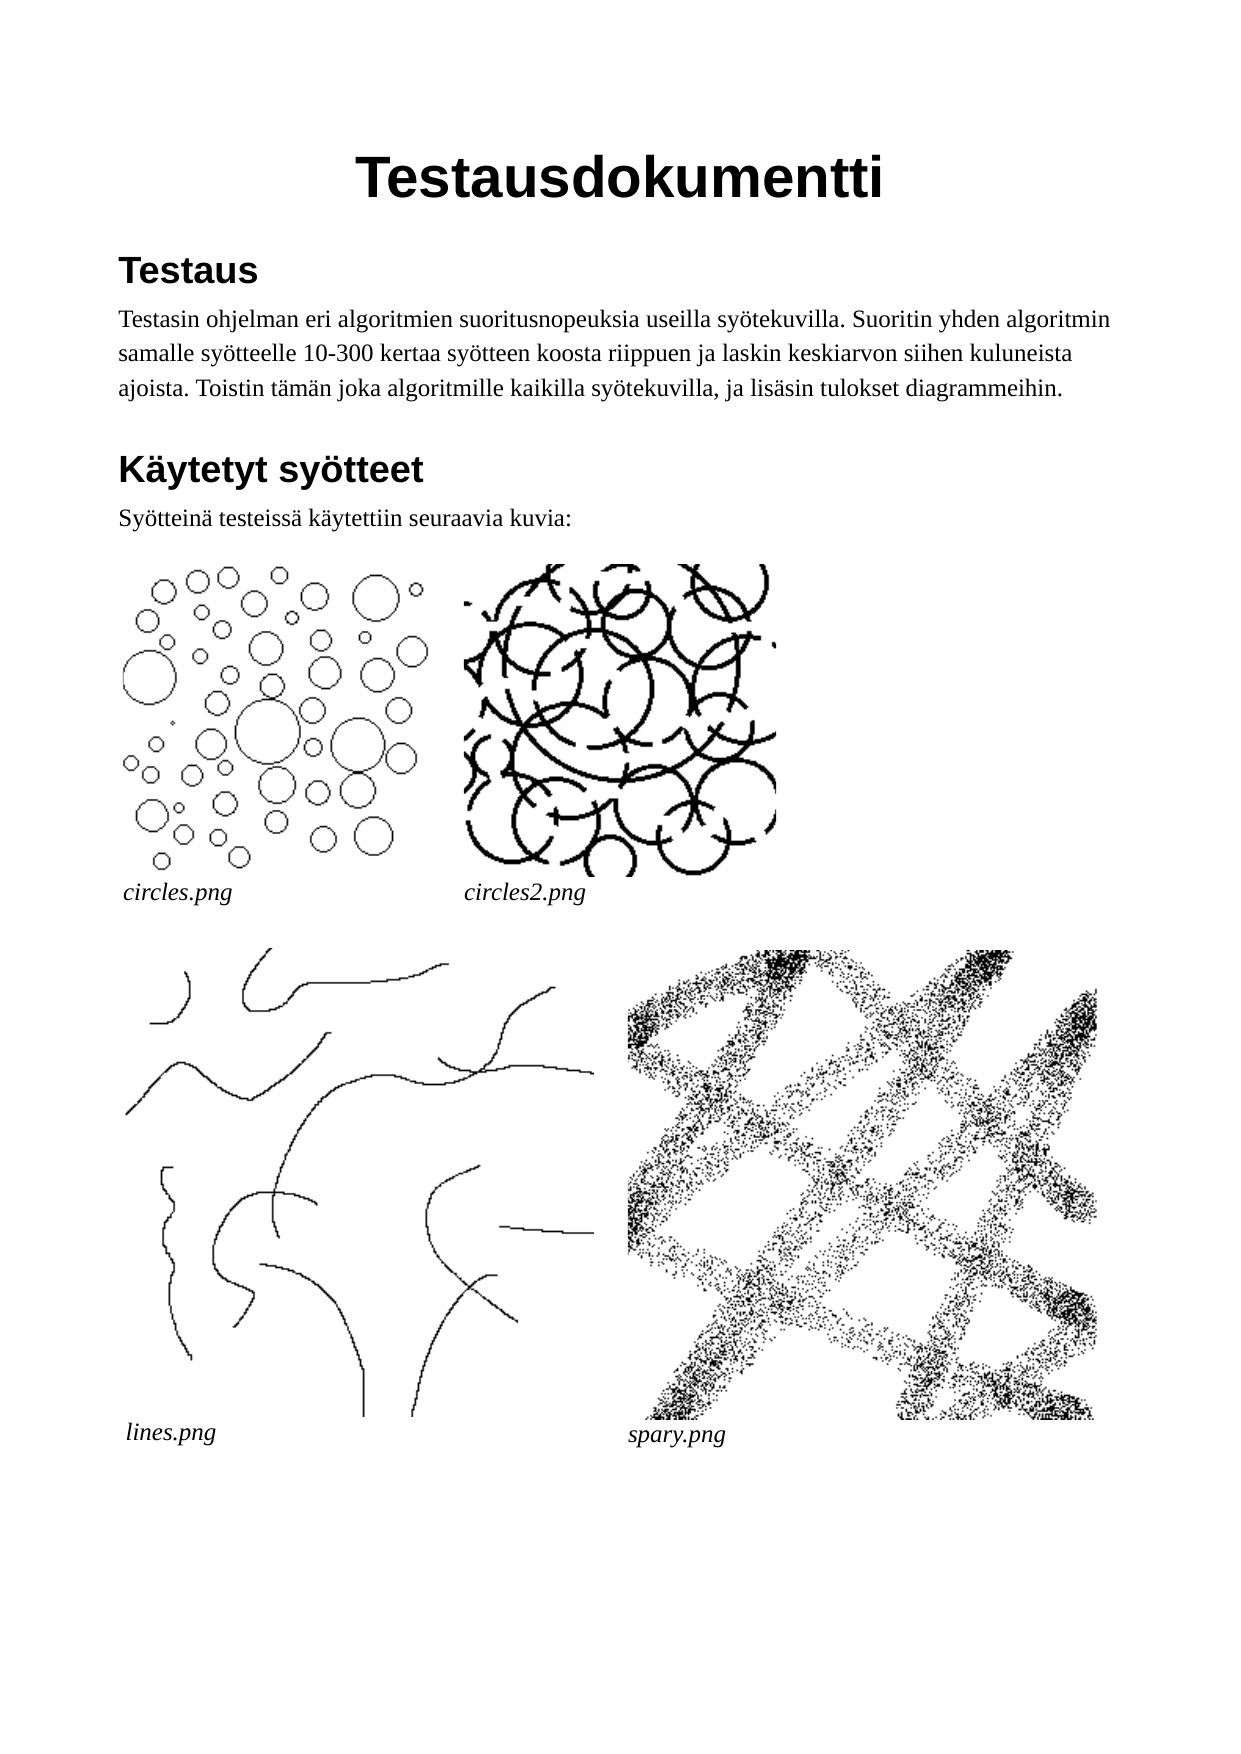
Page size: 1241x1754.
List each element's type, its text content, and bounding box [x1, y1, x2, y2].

picture [125, 948, 595, 1417]
text circles.png [123, 878, 435, 906]
text Syötteinä testeissä käytettiin seuraavia kuvia: [118, 503, 1122, 532]
title Testausdokumentti [118, 143, 1122, 210]
text spary.png [628, 1420, 1097, 1448]
picture [122, 564, 436, 878]
subtitle Käytetyt syötteet [118, 447, 1122, 491]
text circles2.png [464, 877, 776, 906]
subtitle Testaus [118, 248, 1122, 291]
picture [463, 564, 777, 877]
text lines.png [125, 1417, 594, 1446]
picture [627, 950, 1097, 1420]
text Testasin ohjelman eri algoritmien suoritusnopeuksia useilla syötekuvilla. Suoritin yhden algoritmin samalle syötteelle 10-300 kertaa syötteen koosta riippuen ja laskin keskiarvon siihen kuluneista ajoista. Toistin tämän joka algoritmille kaikilla syötekuvilla, ja lisäsin tulokset diagrammeihin. [118, 304, 1122, 402]
